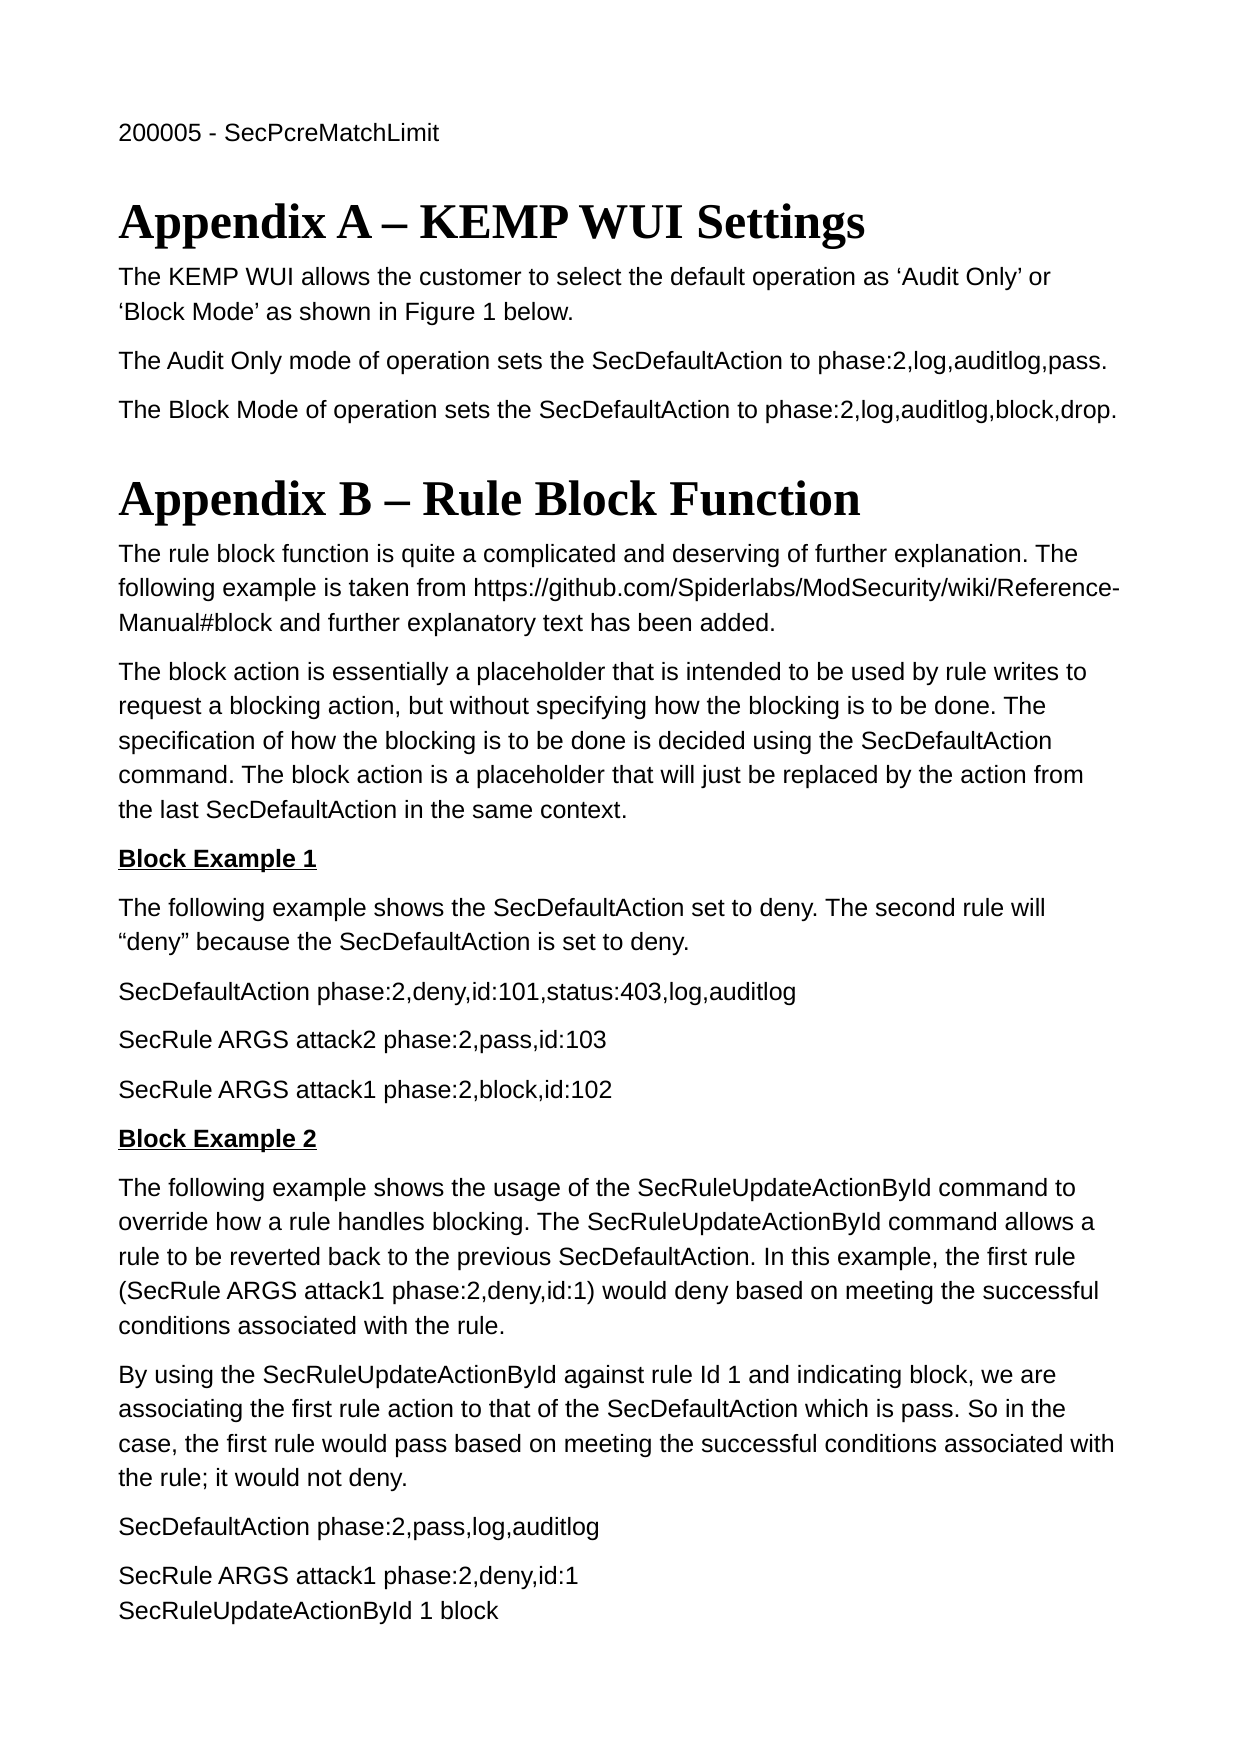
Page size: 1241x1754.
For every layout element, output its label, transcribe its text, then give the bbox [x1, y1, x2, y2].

text 200005 - SecPcreMatchLimit [118, 118, 1122, 147]
text The block action is essentially a placeholder that is intended to be used by rule writes to request a blocking action, but without specifying how the blocking is to be done. The specification of how the blocking is to be done is decided using the SecDefaultAction command. The block action is a placeholder that will just be replaced by the action from the last SecDefaultAction in the same context. [118, 657, 1122, 823]
subtitle Appendix B – Rule Block Function [118, 469, 1122, 526]
text Block Example 1 [118, 844, 1122, 873]
text SecRule ARGS attack1 phase:2,block,id:102 [118, 1074, 1122, 1103]
text SecDefaultAction phase:2,deny,id:101,status:403,log,auditlog [118, 976, 1122, 1005]
text SecDefaultAction phase:2,pass,log,auditlog [118, 1512, 1122, 1541]
text The rule block function is quite a complicated and deserving of further explanation. The following example is taken from https://github.com/Spiderlabs/ModSecurity/wiki/Reference-Manual#block and further explanatory text has been added. [118, 539, 1122, 637]
text The following example shows the usage of the SecRuleUpdateActionById command to override how a rule handles blocking. The SecRuleUpdateActionById command allows a rule to be reverted back to the previous SecDefaultAction. In this example, the first rule (SecRule ARGS attack1 phase:2,deny,id:1) would deny based on meeting the successful conditions associated with the rule. [118, 1173, 1122, 1339]
text By using the SecRuleUpdateActionById against rule Id 1 and indicating block, we are associating the first rule action to that of the SecDefaultAction which is pass. So in the case, the first rule would pass based on meeting the successful conditions associated with the rule; it would not deny. [118, 1360, 1122, 1492]
text The Block Mode of operation sets the SecDefaultAction to phase:2,log,auditlog,block,drop. [118, 395, 1122, 423]
text The KEMP WUI allows the customer to select the default operation as ‘Audit Only’ or ‘Block Mode’ as shown in Figure 1 below. [118, 262, 1122, 325]
subtitle Appendix A – KEMP WUI Settings [118, 192, 1122, 250]
text SecRule ARGS attack1 phase:2,deny,id:1 SecRuleUpdateActionById 1 block [118, 1561, 1122, 1624]
text SecRule ARGS attack2 phase:2,pass,id:103 [118, 1026, 1122, 1054]
text The Audit Only mode of operation sets the SecDefaultAction to phase:2,log,auditlog,pass. [118, 346, 1122, 374]
text The following example shows the SecDefaultAction set to deny. The second rule will “deny” because the SecDefaultAction is set to deny. [118, 893, 1122, 956]
text Block Example 2 [118, 1124, 1122, 1152]
